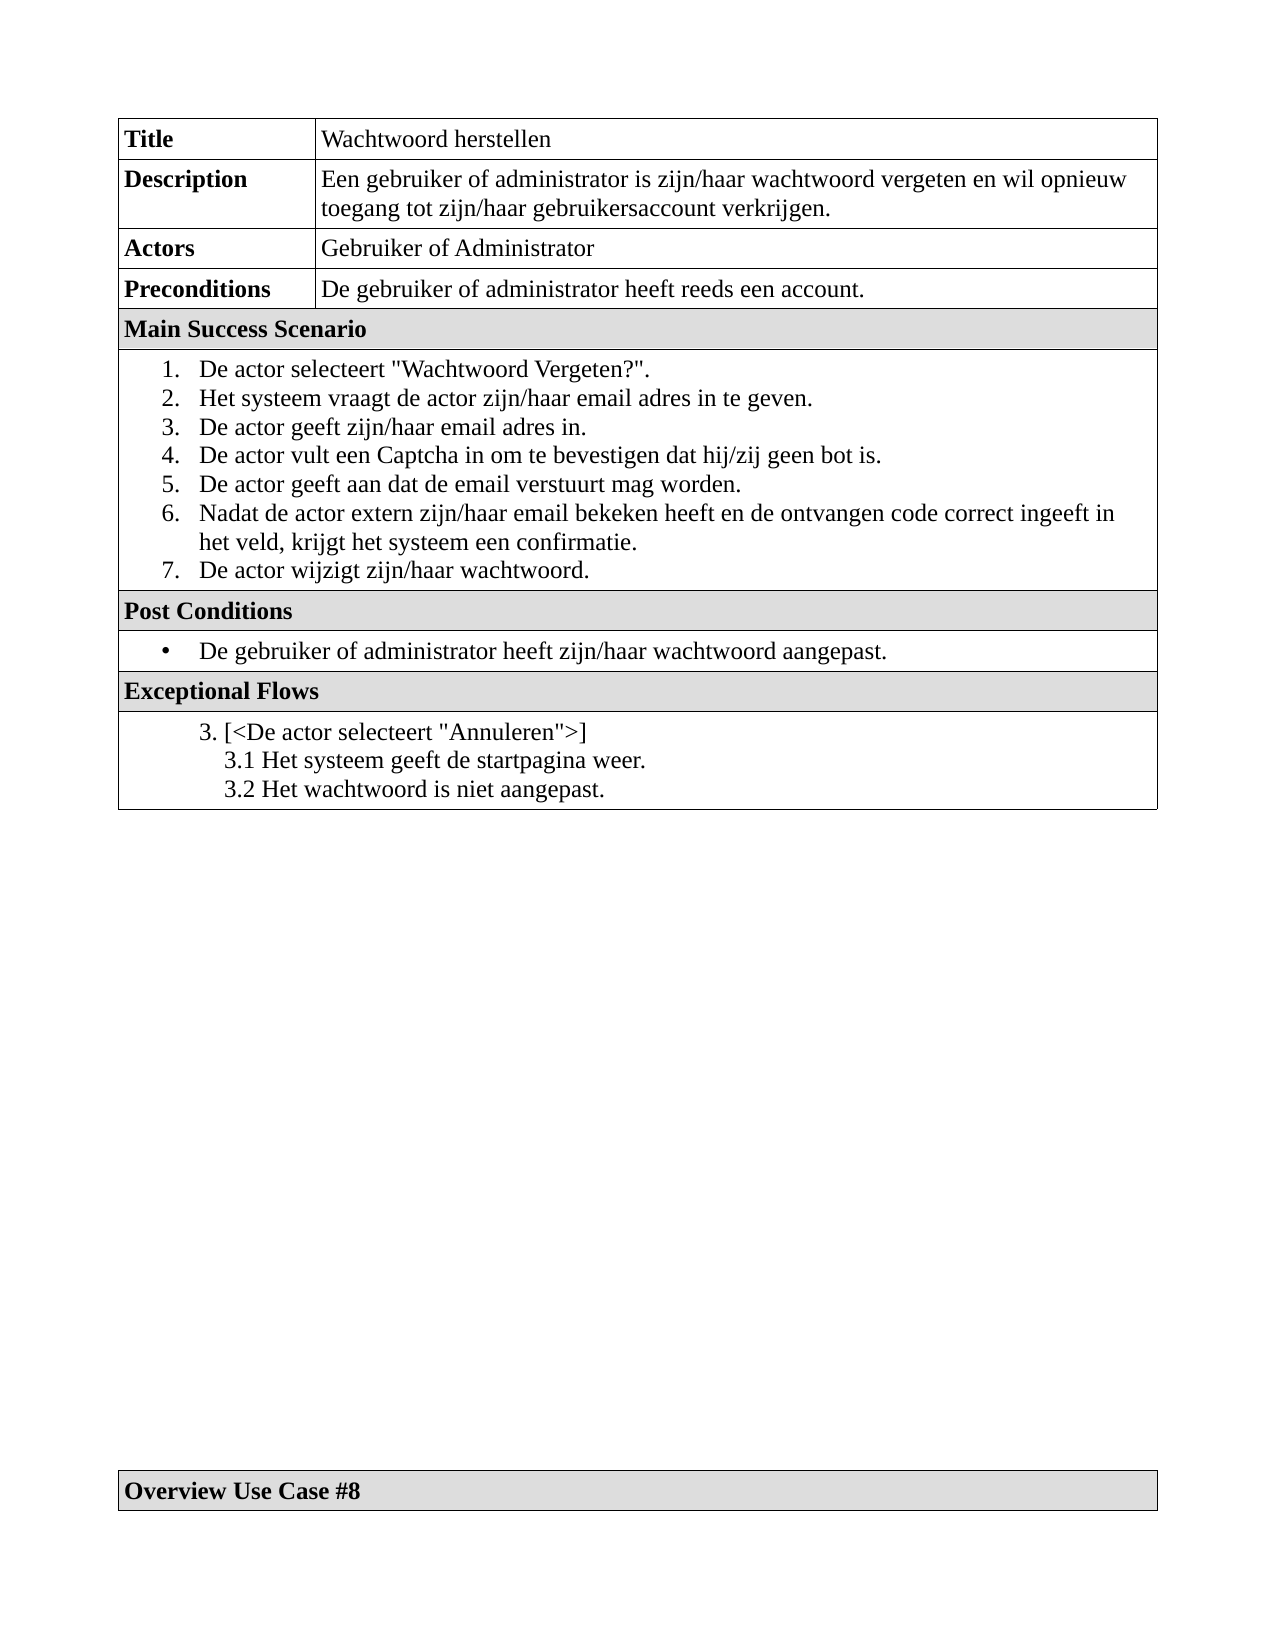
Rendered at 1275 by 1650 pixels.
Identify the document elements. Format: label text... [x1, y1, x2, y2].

table_cell Actors [119, 229, 315, 268]
table_cell Post Conditions [119, 591, 1157, 630]
table_cell Title [119, 119, 315, 158]
table_cell Preconditions [119, 269, 315, 308]
table_cell 3. [<De actor selecteert "Annuleren">] 3.1 Het systeem geeft de startpagina weer. 3.2 Het wachtwoord is niet aangepast. [119, 712, 1157, 809]
table_cell Een gebruiker of administrator is zijn/haar wachtwoord vergeten en wil opnieuw toegang tot zijn/haar gebruikersaccount verkrijgen. [316, 160, 1157, 227]
table_cell Exceptional Flows [119, 672, 1157, 711]
table_cell Wachtwoord herstellen [316, 119, 1157, 158]
table_cell Main Success Scenario [119, 309, 1157, 348]
table_cell De gebruiker of administrator heeft zijn/haar wachtwoord aangepast. [119, 631, 1157, 671]
table_cell Gebruiker of Administrator [316, 229, 1157, 268]
table_cell De actor selecteert "Wachtwoord Vergeten?". Het systeem vraagt de actor zijn/haar email adres in te geven. De actor geeft zijn/haar email adres in. De actor vult een Captcha in om te bevestigen dat hij/zij geen bot is. De actor geeft aan dat de email verstuurt mag worden. Nadat de actor extern zijn/haar email bekeken heeft en de ontvangen code correct ingeeft in het veld, krijgt het systeem een confirmatie. De actor wijzigt zijn/haar wachtwoord. [119, 350, 1157, 590]
table_header Overview Use Case #8 [119, 1471, 1157, 1510]
table_cell Description [119, 160, 315, 227]
table_cell De gebruiker of administrator heeft reeds een account. [316, 269, 1157, 308]
